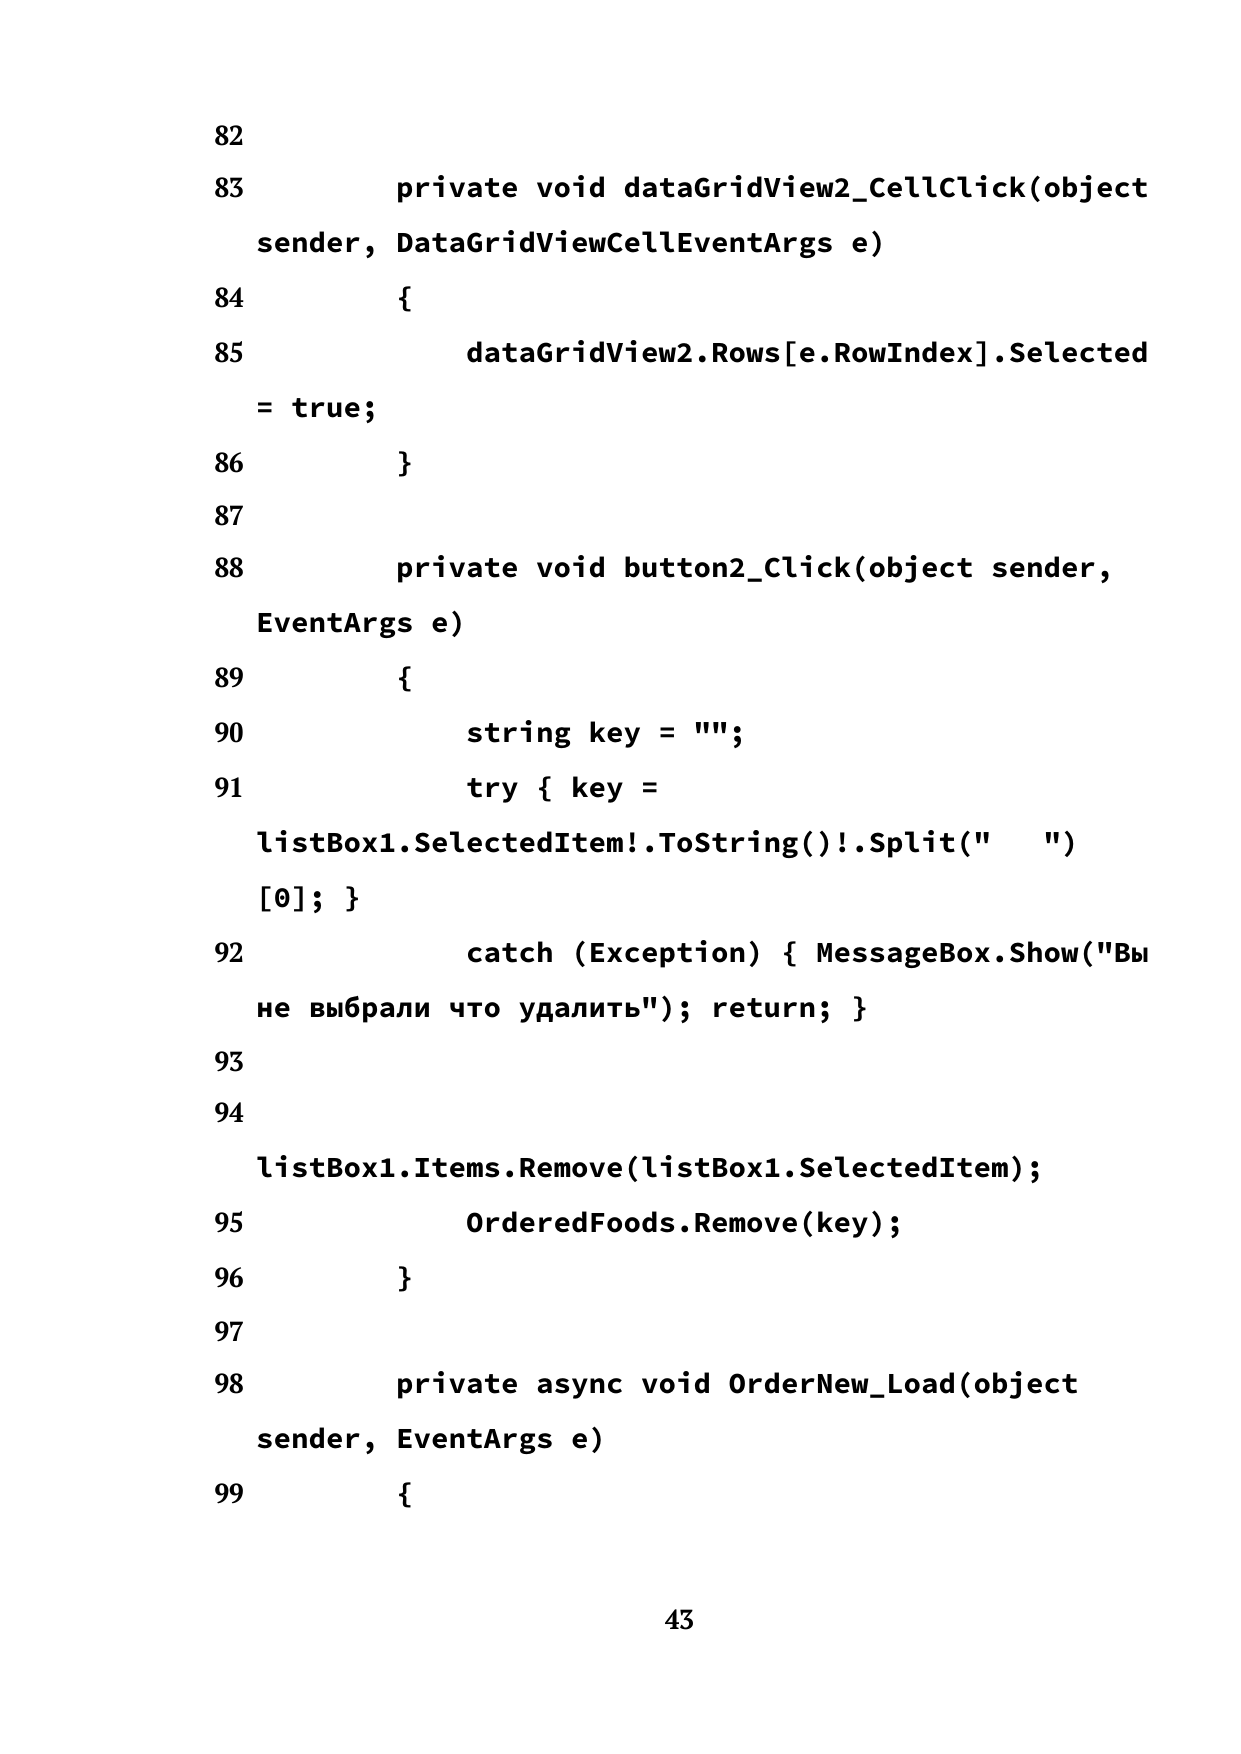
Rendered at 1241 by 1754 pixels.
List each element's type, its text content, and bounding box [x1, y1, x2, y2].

list } [214, 443, 1181, 480]
list string key = ""; [214, 714, 1181, 750]
list private void button2_Click(object sender, EventArgs e) [214, 549, 1181, 640]
list OrderedFoods.Remove(key); [214, 1204, 1181, 1241]
list listBox1.Items.Remove(listBox1.SelectedItem); [214, 1094, 1181, 1186]
list private async void OrderNew_Load(object sender, EventArgs e) [214, 1364, 1181, 1456]
list { [214, 278, 1181, 315]
list dataGridView2.Rows[e.RowIndex].Selected = true; [214, 333, 1181, 425]
list try { key = listBox1.SelectedItem!.ToString()!.Split(" ")[0]; } [214, 769, 1181, 915]
list } [214, 1259, 1181, 1296]
list private void dataGridView2_CellClick(object sender, DataGridViewCellEventArgs e) [214, 168, 1181, 260]
list { [214, 659, 1181, 695]
list { [214, 1474, 1181, 1511]
list catch (Exception) { MessageBox.Show("Вы не выбрали что удалить"); return; } [214, 934, 1181, 1025]
